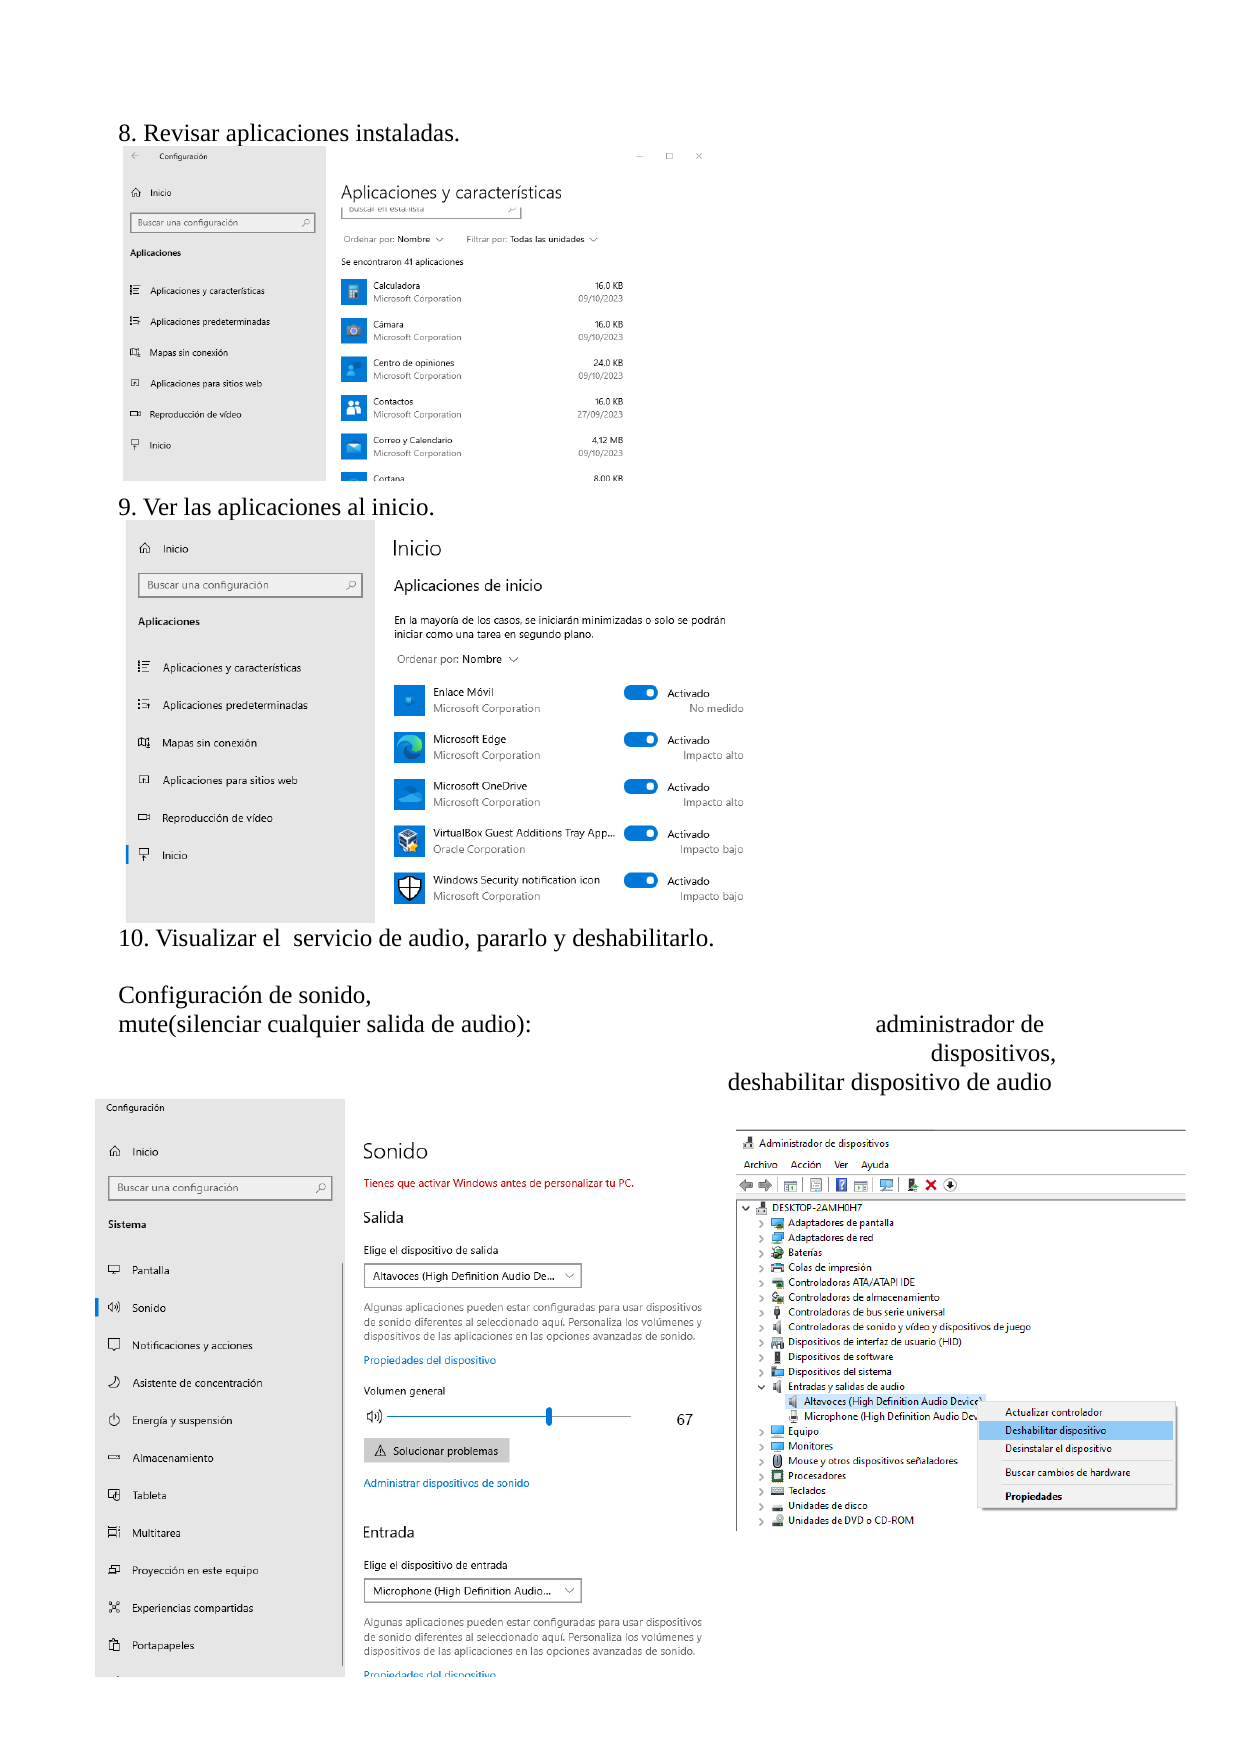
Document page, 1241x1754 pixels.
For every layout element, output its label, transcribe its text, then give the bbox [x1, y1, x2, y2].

picture [122, 146, 709, 481]
picture [125, 520, 771, 923]
picture [95, 1099, 1186, 1677]
text mute(silenciar cualquier salida de audio): administrador de dispositivos, deshabilitar dispositivo de audio [118, 1009, 1122, 1096]
text 8. Revisar aplicaciones instaladas. [118, 118, 1122, 147]
text 10. Visualizar el servicio de audio, pararlo y deshabilitarlo. [118, 923, 1122, 952]
text 9. Ver las aplicaciones al inicio. [118, 492, 1122, 521]
text Configuración de sonido, [118, 981, 1122, 1009]
